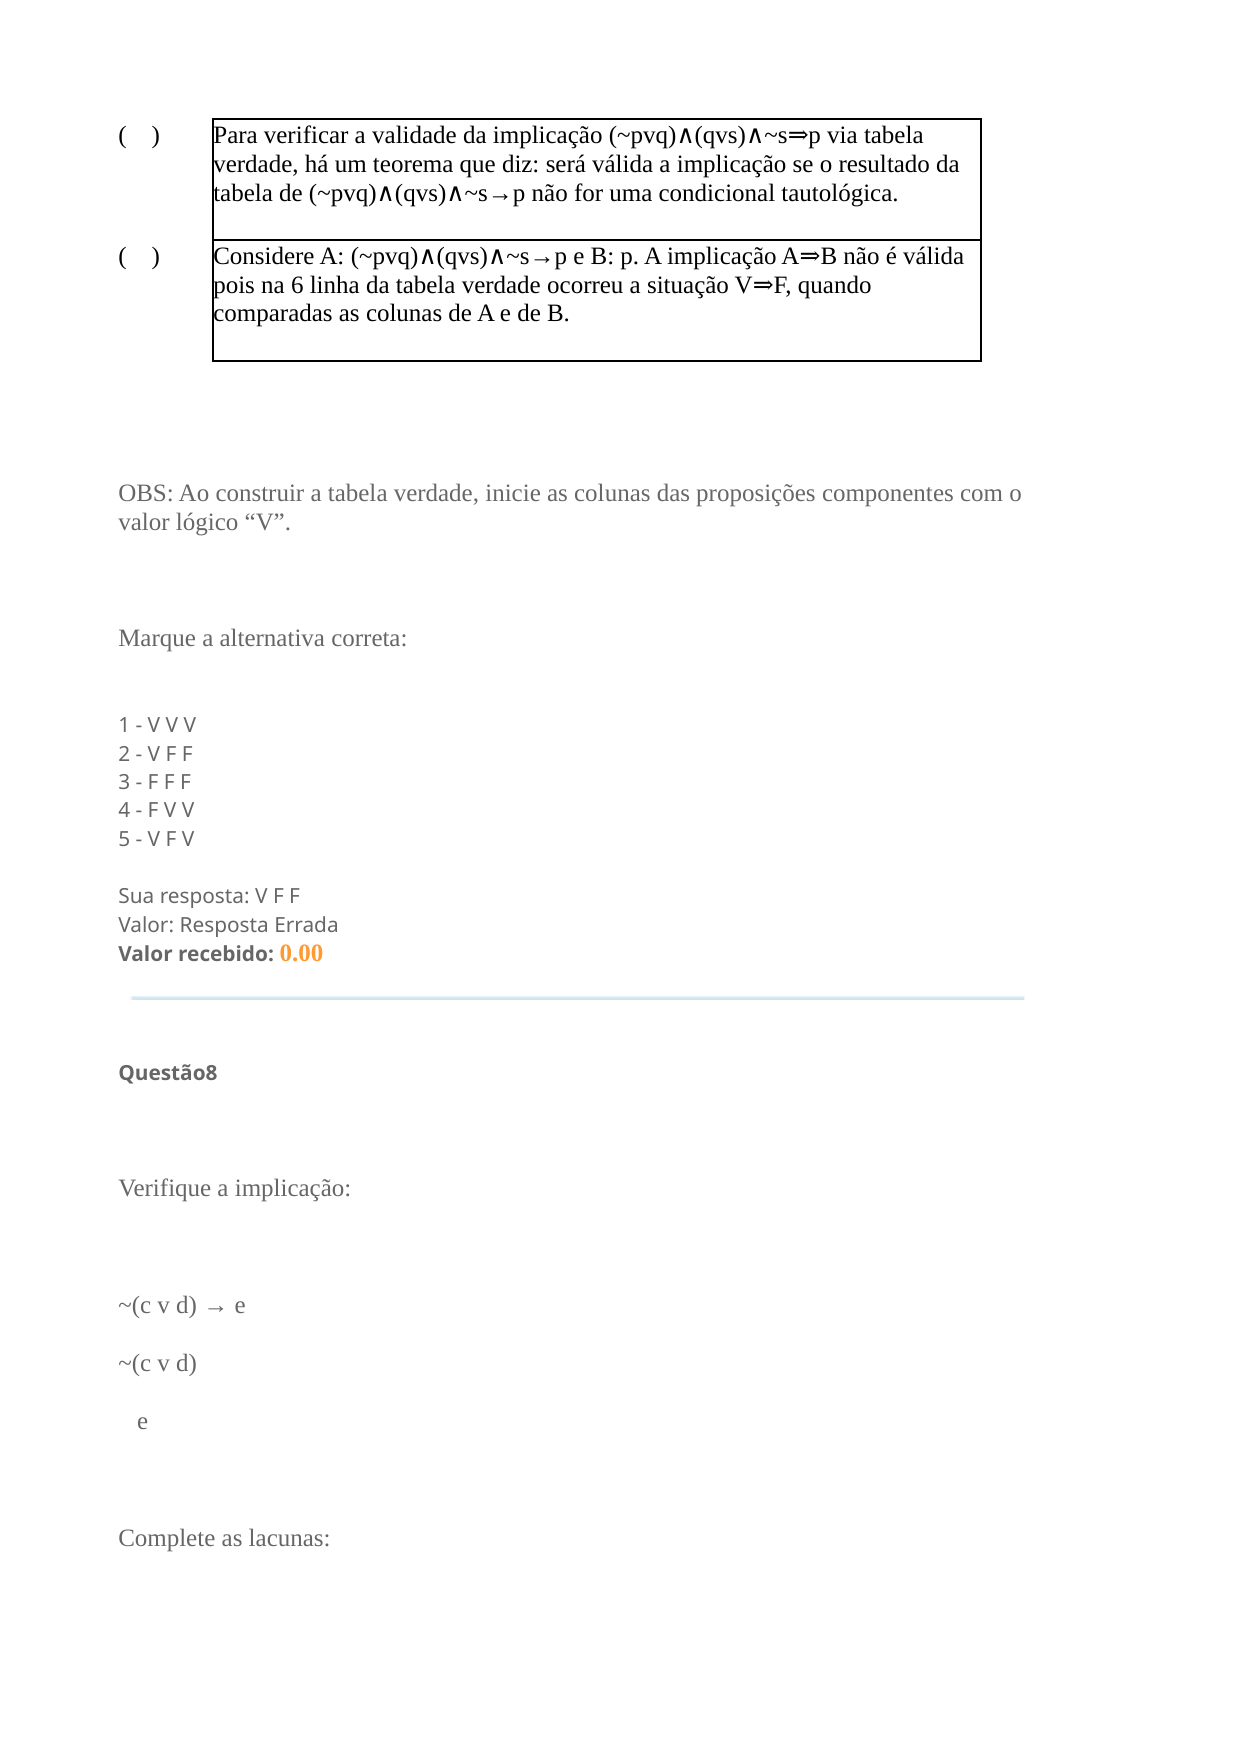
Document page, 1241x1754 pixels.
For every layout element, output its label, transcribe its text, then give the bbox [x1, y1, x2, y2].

table_cell [118, 1000, 1026, 1028]
table_cell ( ) [118, 118, 212, 239]
table_cell 3 - F F F [118, 767, 1026, 796]
table_cell [118, 853, 1026, 881]
table_cell [1026, 796, 1033, 824]
table_cell [1026, 710, 1033, 739]
table_cell [1026, 824, 1033, 852]
table_cell 4 - F V V [118, 796, 1026, 824]
table_cell [1026, 1028, 1033, 1057]
table_cell [118, 682, 1026, 710]
table_cell 5 - V F V [118, 824, 1026, 852]
picture [118, 996, 1025, 1000]
table_cell Sua resposta: V F F [118, 881, 1026, 910]
table_cell [1026, 853, 1033, 881]
table_cell [1026, 938, 1033, 999]
table_cell [1026, 767, 1033, 796]
table_cell [118, 1028, 1026, 1057]
table_cell 2 - V F F [118, 739, 1026, 767]
table_cell 1 - V V V [118, 710, 1026, 739]
table_cell [1026, 881, 1033, 910]
table_cell [1026, 1000, 1033, 1028]
table_cell [1026, 1086, 1033, 1115]
table_cell ( ) [118, 239, 212, 359]
table_cell OBS: Ao construir a tabela verdade, inicie as colunas das proposições componentes com o valor lógico “V”. Marque a alternativa correta: [118, 118, 1033, 682]
table_cell [1026, 739, 1033, 767]
table_cell [1026, 910, 1033, 938]
table_cell Questão8 [118, 1057, 1033, 1086]
table_cell Para verificar a validade da implicação (~pvq)∧(qvs)∧~s⇒p via tabela verdade, há um teorema que diz: será válida a implicação se o resultado da tabela de (~pvq)∧(qvs)∧~s→p não for uma condicional tautológica. [214, 120, 980, 239]
table_cell [1026, 682, 1033, 710]
table_cell Considere A: (~pvq)∧(qvs)∧~s→p e B: p. A implicação A⇒B não é válida pois na 6 linha da tabela verdade ocorreu a situação V⇒F, quando comparadas as colunas de A e de B. [214, 241, 980, 359]
table_cell Valor recebido: 0.00 [118, 938, 1026, 999]
table_cell Verifique a implicação: ~(c v d) → e ~(c v d) e Complete as lacunas: [118, 1115, 1033, 1581]
table_cell Valor: Resposta Errada [118, 910, 1026, 938]
table_cell [118, 1086, 1026, 1115]
